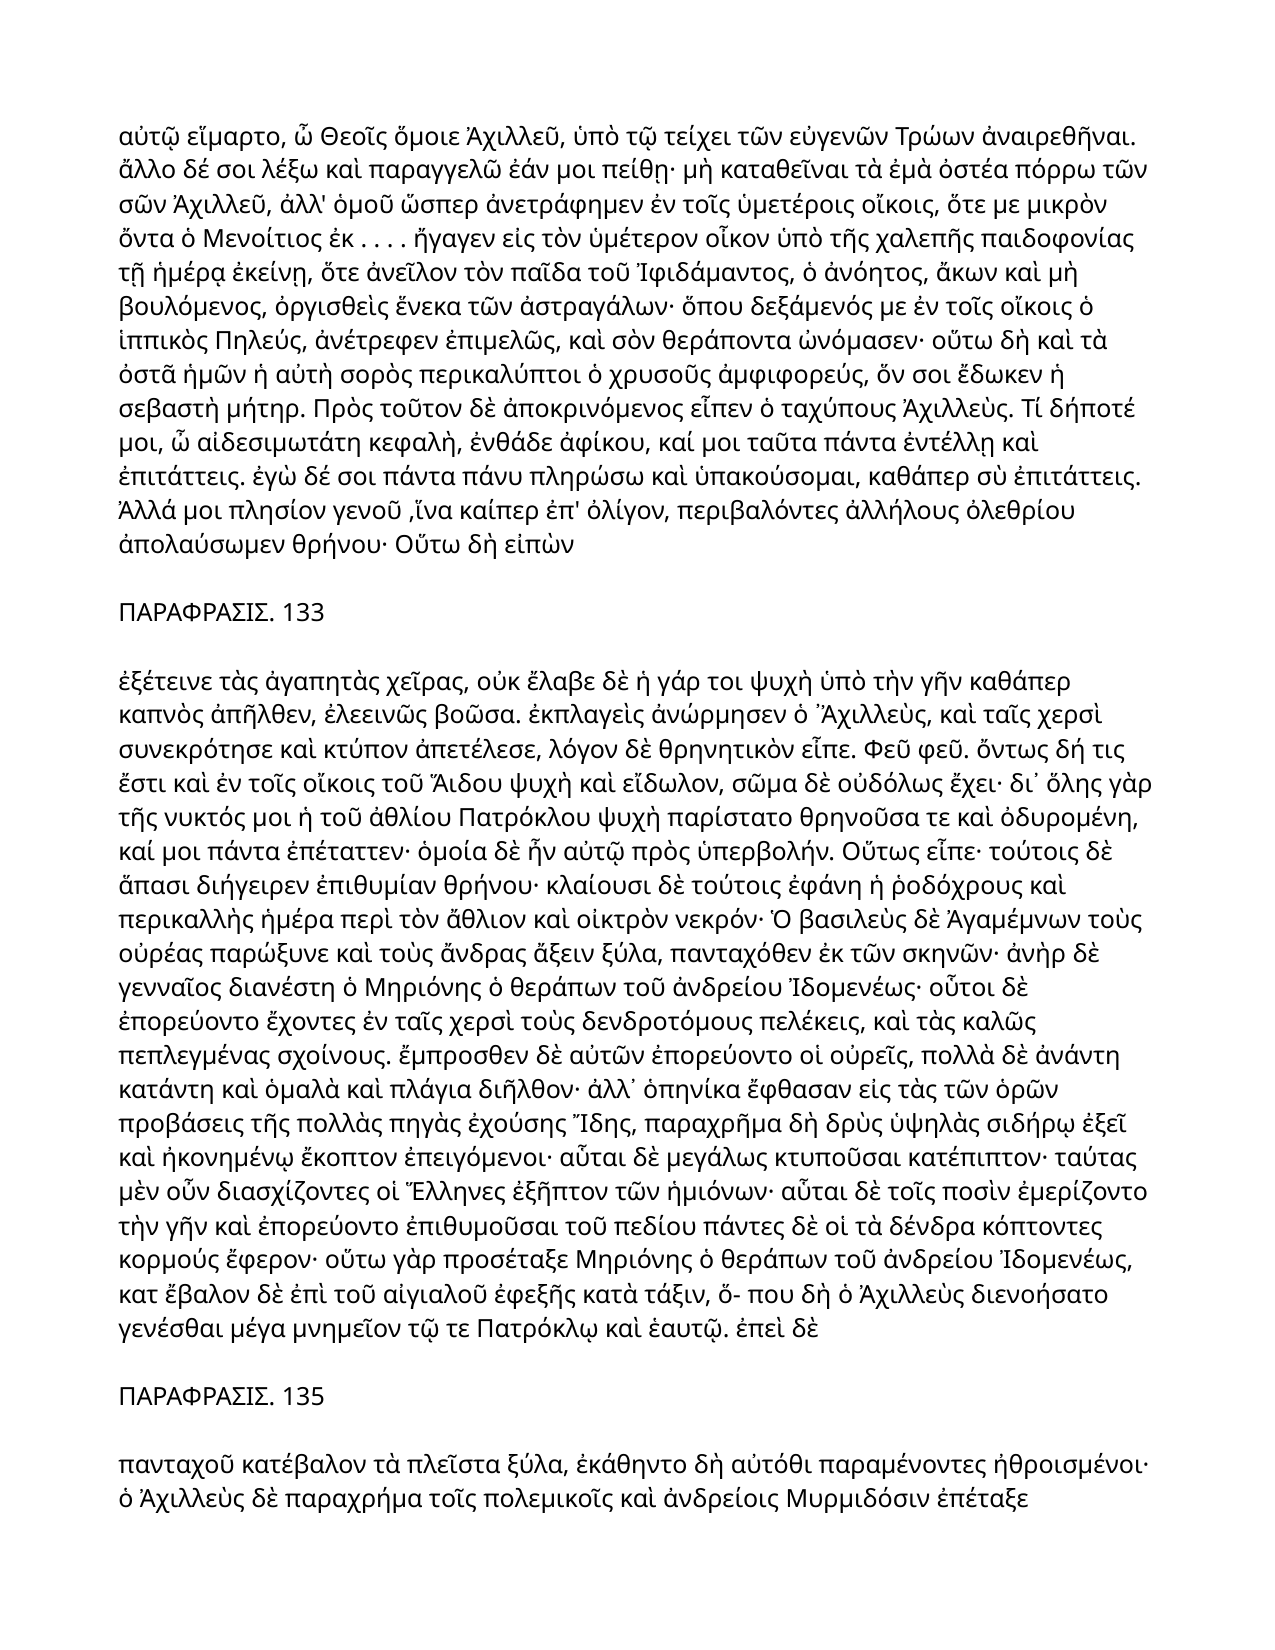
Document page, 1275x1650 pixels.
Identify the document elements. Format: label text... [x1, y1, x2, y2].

text αὐτῷ εἵμαρτο, ὦ Θεοῖς ὅμοιε Ἀχιλλεῦ, ὑπὸ τῷ τείχει τῶν εὐγενῶν Τρώων ἀναιρεθῆναι. ἄλλο δέ σοι λέξω καὶ παραγγελῶ ἐάν μοι πείθῃ· μὴ καταθεῖναι τὰ ἐμὰ ὀστέα πόρρω τῶν σῶν Ἀχιλλεῦ, ἀλλ' ὁμοῦ ὥσπερ ἀνετράφημεν ἐν τοῖς ὑμετέροις οἴκοις, ὅτε με μικρὸν ὄντα ὁ Μενοίτιος ἐκ . . . . ἤγαγεν εἰς τὸν ὑμέτερον οἶκον ὑπὸ τῆς χαλεπῆς παιδοφονίας τῇ ἡμέρᾳ ἐκείνῃ, ὅτε ἀνεῖλον τὸν παῖδα τοῦ Ἰφιδάμαντος, ὁ ἀνόητος, ἄκων καὶ μὴ βουλόμενος, ὀργισθεὶς ἕνεκα τῶν ἀστραγάλων· ὅπου δεξάμενός με ἐν τοῖς οἴκοις ὁ ἱππικὸς Πηλεύς, ἀνέτρεφεν ἐπιμελῶς, καὶ σὸν θεράποντα ὠνόμασεν· οὕτω δὴ καὶ τὰ ὀστᾶ ἡμῶν ἡ αὐτὴ σορὸς περικαλύπτοι ὁ χρυσοῦς ἀμφιφορεύς, ὅν σοι ἔδωκεν ἡ σεβαστὴ μήτηρ. Πρὸς τοῦτον δὲ ἀποκρινόμενος εἶπεν ὁ ταχύπους Ἀχιλλεὺς. Τί δήποτέ μοι, ὦ αἰδεσιμωτάτη κεφαλὴ, ἐνθάδε ἀφίκου, καί μοι ταῦτα πάντα ἐντέλλῃ καὶ ἐπιτάττεις. ἐγὼ δέ σοι πάντα πάνυ πληρώσω καὶ ὑπακούσομαι, καθάπερ σὺ ἐπιτάττεις. Ἀλλά μοι πλησίον γενοῦ ,ἵνα καίπερ ἐπ' ὀλίγον, περιβαλόντες ἀλλήλους ὀλεθρίου ἀπολαύσωμεν θρήνου· Οὕτω δὴ εἰπὼν [118, 118, 1157, 561]
text ΠΑΡΑΦΡΑΣΙΣ. 133 [118, 595, 1157, 629]
text πανταχοῦ κατέβαλον τὰ πλεῖστα ξύλα, ἐκάθηντο δὴ αὐτόθι παραμένοντες ἠθροισμένοι· ὁ Ἀχιλλεὺς δὲ παραχρήμα τοῖς πολεμικοῖς καὶ ἀνδρείοις Μυρμιδόσιν ἐπέταξε [118, 1447, 1157, 1515]
text ΠΑΡΑΦΡΑΣΙΣ. 135 [118, 1378, 1157, 1412]
text ἐξέτεινε τὰς ἀγαπητὰς χεῖρας, οὐκ ἔλαβε δὲ ἡ γάρ τοι ψυχὴ ὑπὸ τὴν γῆν καθάπερ καπνὸς ἀπῆλθεν, ἐλεεινῶς βοῶσα. ἐκπλαγεὶς ἀνώρμησεν ὁ ᾿Ἀχιλλεὺς, καὶ ταῖς χερσὶ συνεκρότησε καὶ κτύπον ἀπετέλεσε, λόγον δὲ θρηνητικὸν εἶπε. Φεῦ φεῦ. ὄντως δή τις ἔστι καὶ ἐν τοῖς οἴκοις τοῦ Ἅιδου ψυχὴ καὶ εἴδωλον, σῶμα δὲ οὐδόλως ἔχει· δι᾽ ὅλης γὰρ τῆς νυκτός μοι ἡ τοῦ ἀθλίου Πατρόκλου ψυχὴ παρίστατο θρηνοῦσα τε καὶ ὀδυρομένη, καί μοι πάντα ἐπέταττεν· ὁμοία δὲ ἦν αὐτῷ πρὸς ὑπερβολήν. Οὕτως εἶπε· τούτοις δὲ ἅπασι διήγειρεν ἐπιθυμίαν θρήνου· κλαίουσι δὲ τούτοις ἐφάνη ἡ ῥοδόχρους καὶ περικαλλὴς ἡμέρα περὶ τὸν ἄθλιον καὶ οἰκτρὸν νεκρόν· Ὁ βασιλεὺς δὲ Ἀγαμέμνων τοὺς οὐρέας παρώξυνε καὶ τοὺς ἄνδρας ἄξειν ξύλα, πανταχόθεν ἐκ τῶν σκηνῶν· ἀνὴρ δὲ γενναῖος διανέστη ὁ Μηριόνης ὁ θεράπων τοῦ ἀνδρείου Ἰδομενέως· οὗτοι δὲ ἐπορεύοντο ἔχοντες ἐν ταῖς χερσὶ τοὺς δενδροτόμους πελέκεις, καὶ τὰς καλῶς πεπλεγμένας σχοίνους. ἔμπροσθεν δὲ αὐτῶν ἐπορεύοντο οἱ οὐρεῖς, πολλὰ δὲ ἀνάντη κατάντη καὶ ὁμαλὰ καὶ πλάγια διῆλθον· ἀλλ᾿ ὁπηνίκα ἔφθασαν εἰς τὰς τῶν ὁρῶν προβάσεις τῆς πολλὰς πηγὰς ἐχούσης Ἴδης, παραχρῆμα δὴ δρὺς ὑψηλὰς σιδήρῳ ἐξεῖ καὶ ἠκονημένῳ ἔκοπτον ἐπειγόμενοι· αὗται δὲ μεγάλως κτυποῦσαι κατέπιπτον· ταύτας μὲν οὖν διασχίζοντες οἱ Ἕλληνες ἐξῆπτον τῶν ἡμιόνων· αὗται δὲ τοῖς ποσὶν ἐμερίζοντο τὴν γῆν καὶ ἐπορεύοντο ἐπιθυμοῦσαι τοῦ πεδίου πάντες δὲ οἱ τὰ δένδρα κόπτοντες κορμούς ἔφερον· οὕτω γὰρ προσέταξε Μηριόνης ὁ θεράπων τοῦ ἀνδρείου Ἰδομενέως, κατ ἔβαλον δὲ ἐπὶ τοῦ αἰγιαλοῦ ἐφεξῆς κατὰ τάξιν, ὅ- που δὴ ὁ Ἀχιλλεὺς διενοήσατο γενέσθαι μέγα μνημεῖον τῷ τε Πατρόκλῳ καὶ ἑαυτῷ. ἐπεὶ δὲ [118, 663, 1157, 1344]
